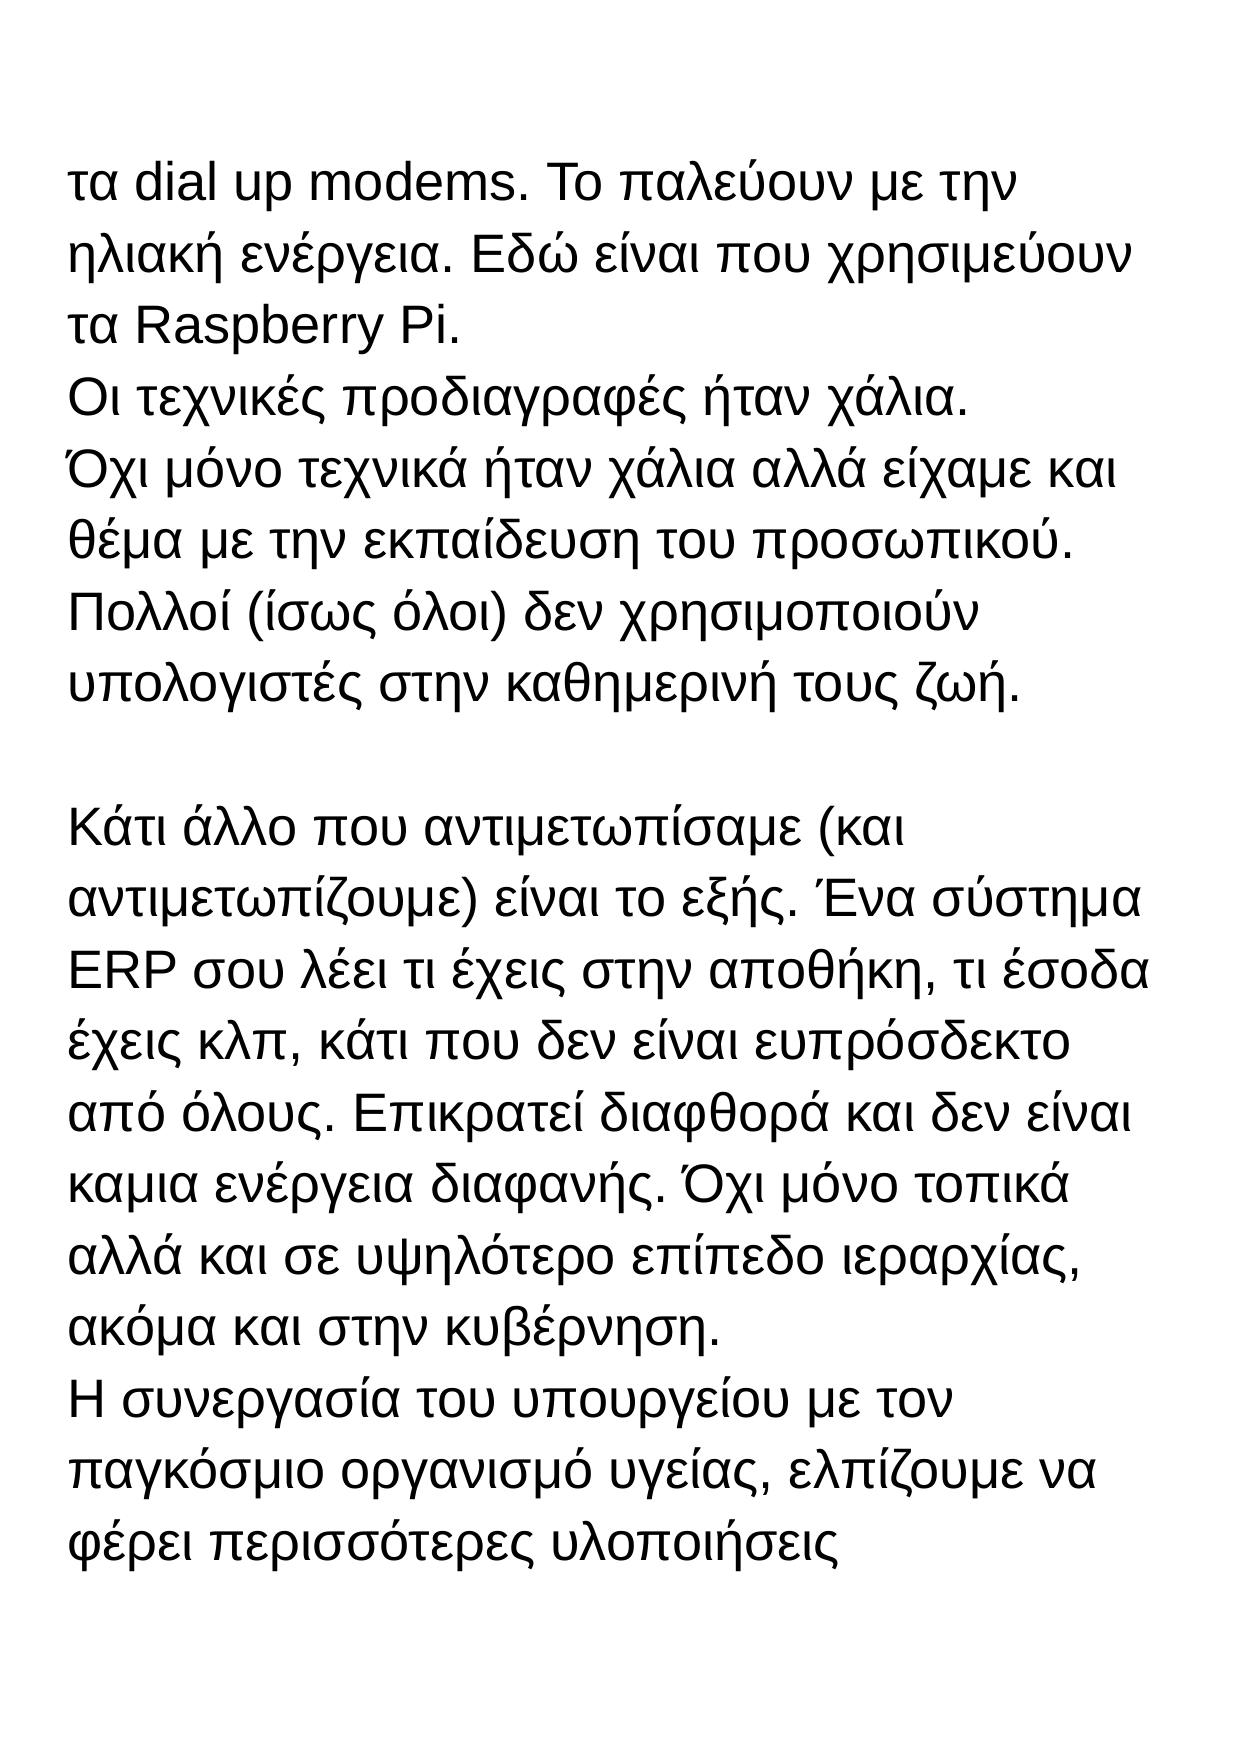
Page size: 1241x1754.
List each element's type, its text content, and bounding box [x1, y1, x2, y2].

text Οι τεχνικές προδιαγραφές ήταν χάλια. [67, 365, 1173, 427]
text Η συνεργασία του υπουργείου με τον παγκόσμιο οργανισμό υγείας, ελπίζουμε να φέρει περισσότερες υλοποιήσεις [67, 1367, 1173, 1572]
text Κάτι άλλο που αντιμετωπίσαμε (και αντιμετωπίζουμε) είναι το εξής. Ένα σύστημα ERP σου λέει τι έχεις στην αποθήκη, τι έσοδα έχεις κλπ, κάτι που δεν είναι ευπρόσδεκτο από όλους. Επικρατεί διαφθορά και δεν είναι καμια ενέργεια διαφανής. Όχι μόνο τοπικά αλλά και σε υψηλότερο επίπεδο ιεραρχίας, ακόμα και στην κυβέρνηση. [67, 794, 1173, 1357]
text Όχι μόνο τεχνικά ήταν χάλια αλλά είχαμε και θέμα με την εκπαίδευση του προσωπικού. Πολλοί (ίσως όλοι) δεν χρησιμοποιούν υπολογιστές στην καθημερινή τους ζωή. [67, 436, 1173, 713]
text τα dial up modems. Το παλεύουν με την ηλιακή ενέργεια. Εδώ είναι που χρησιμεύουν τα Raspberry Pi. [67, 150, 1173, 355]
